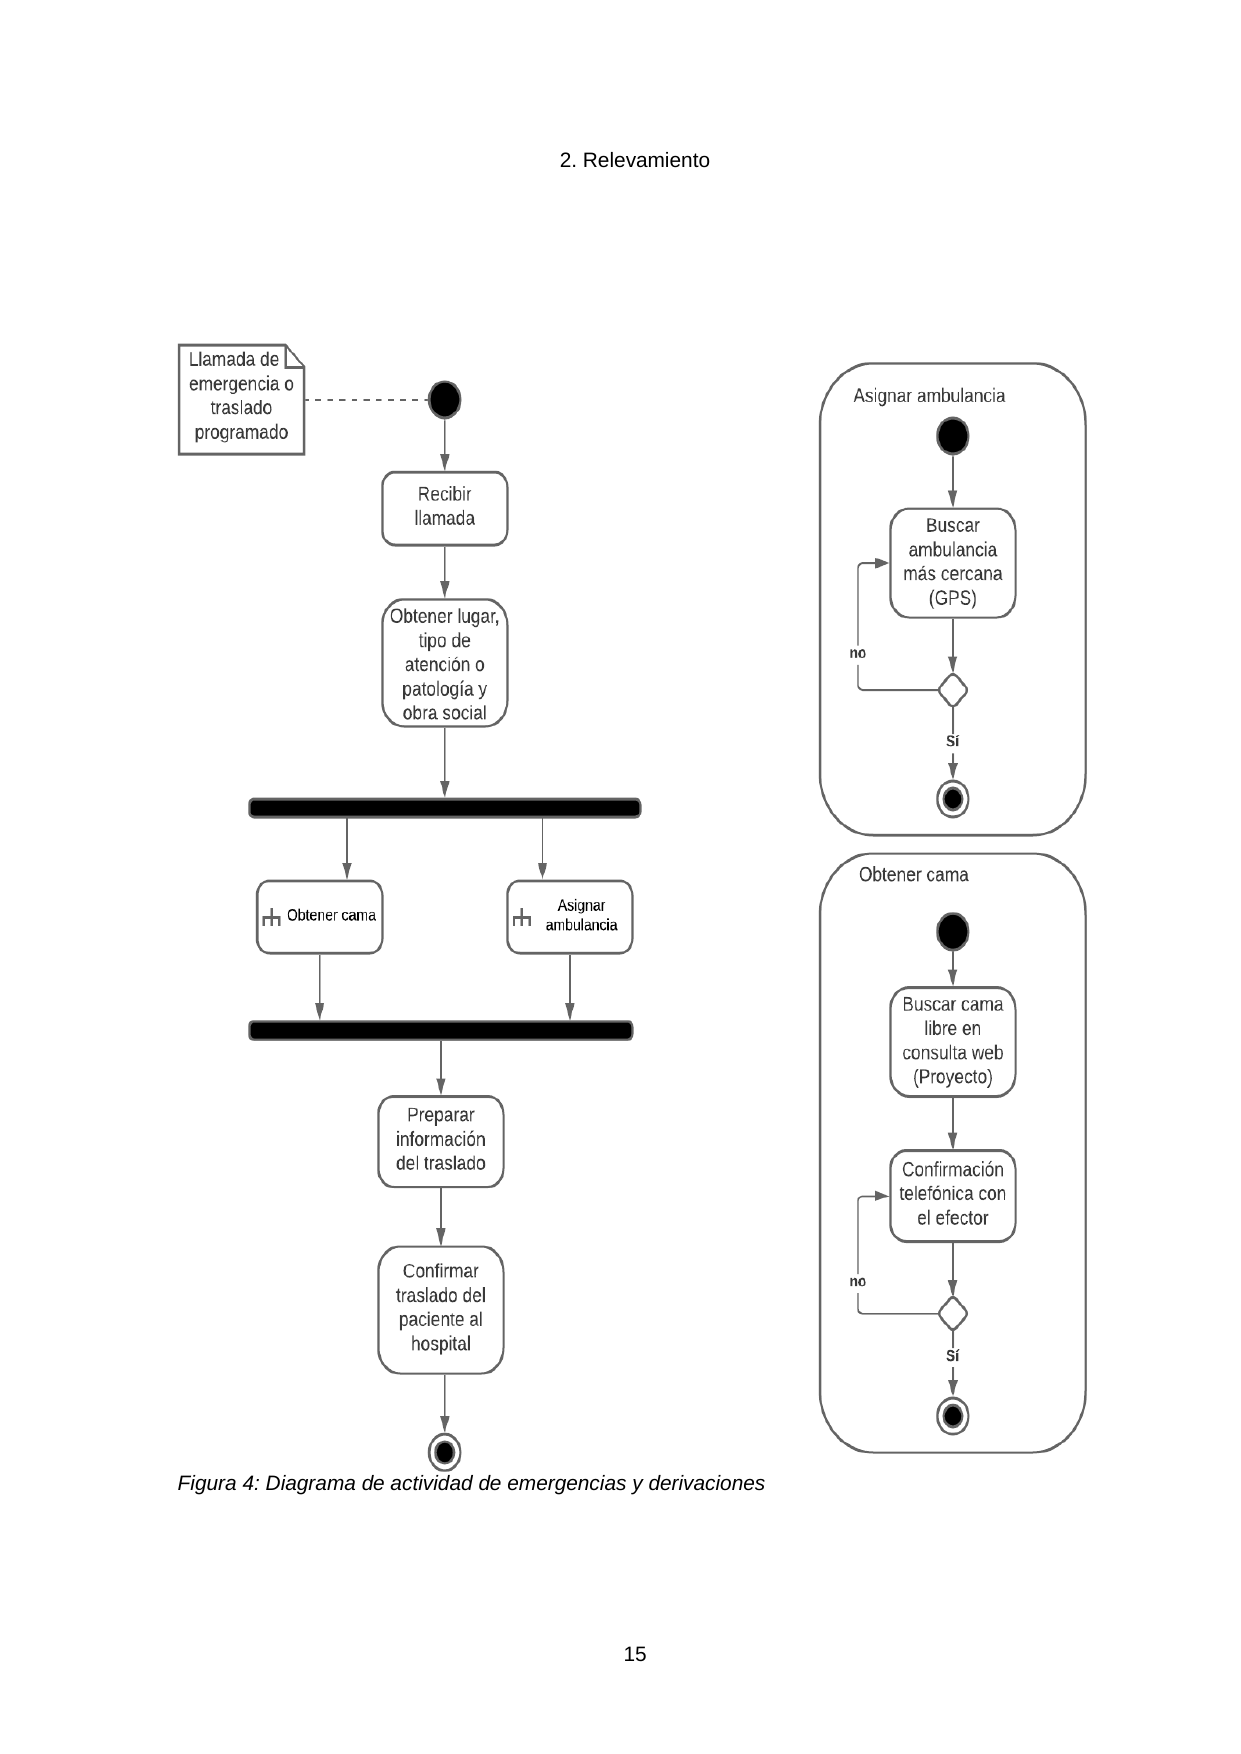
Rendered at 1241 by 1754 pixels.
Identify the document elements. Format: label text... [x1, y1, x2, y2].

picture [177, 343, 1087, 1472]
text Figura 4: Diagrama de actividad de emergencias y derivaciones [177, 1472, 1087, 1495]
